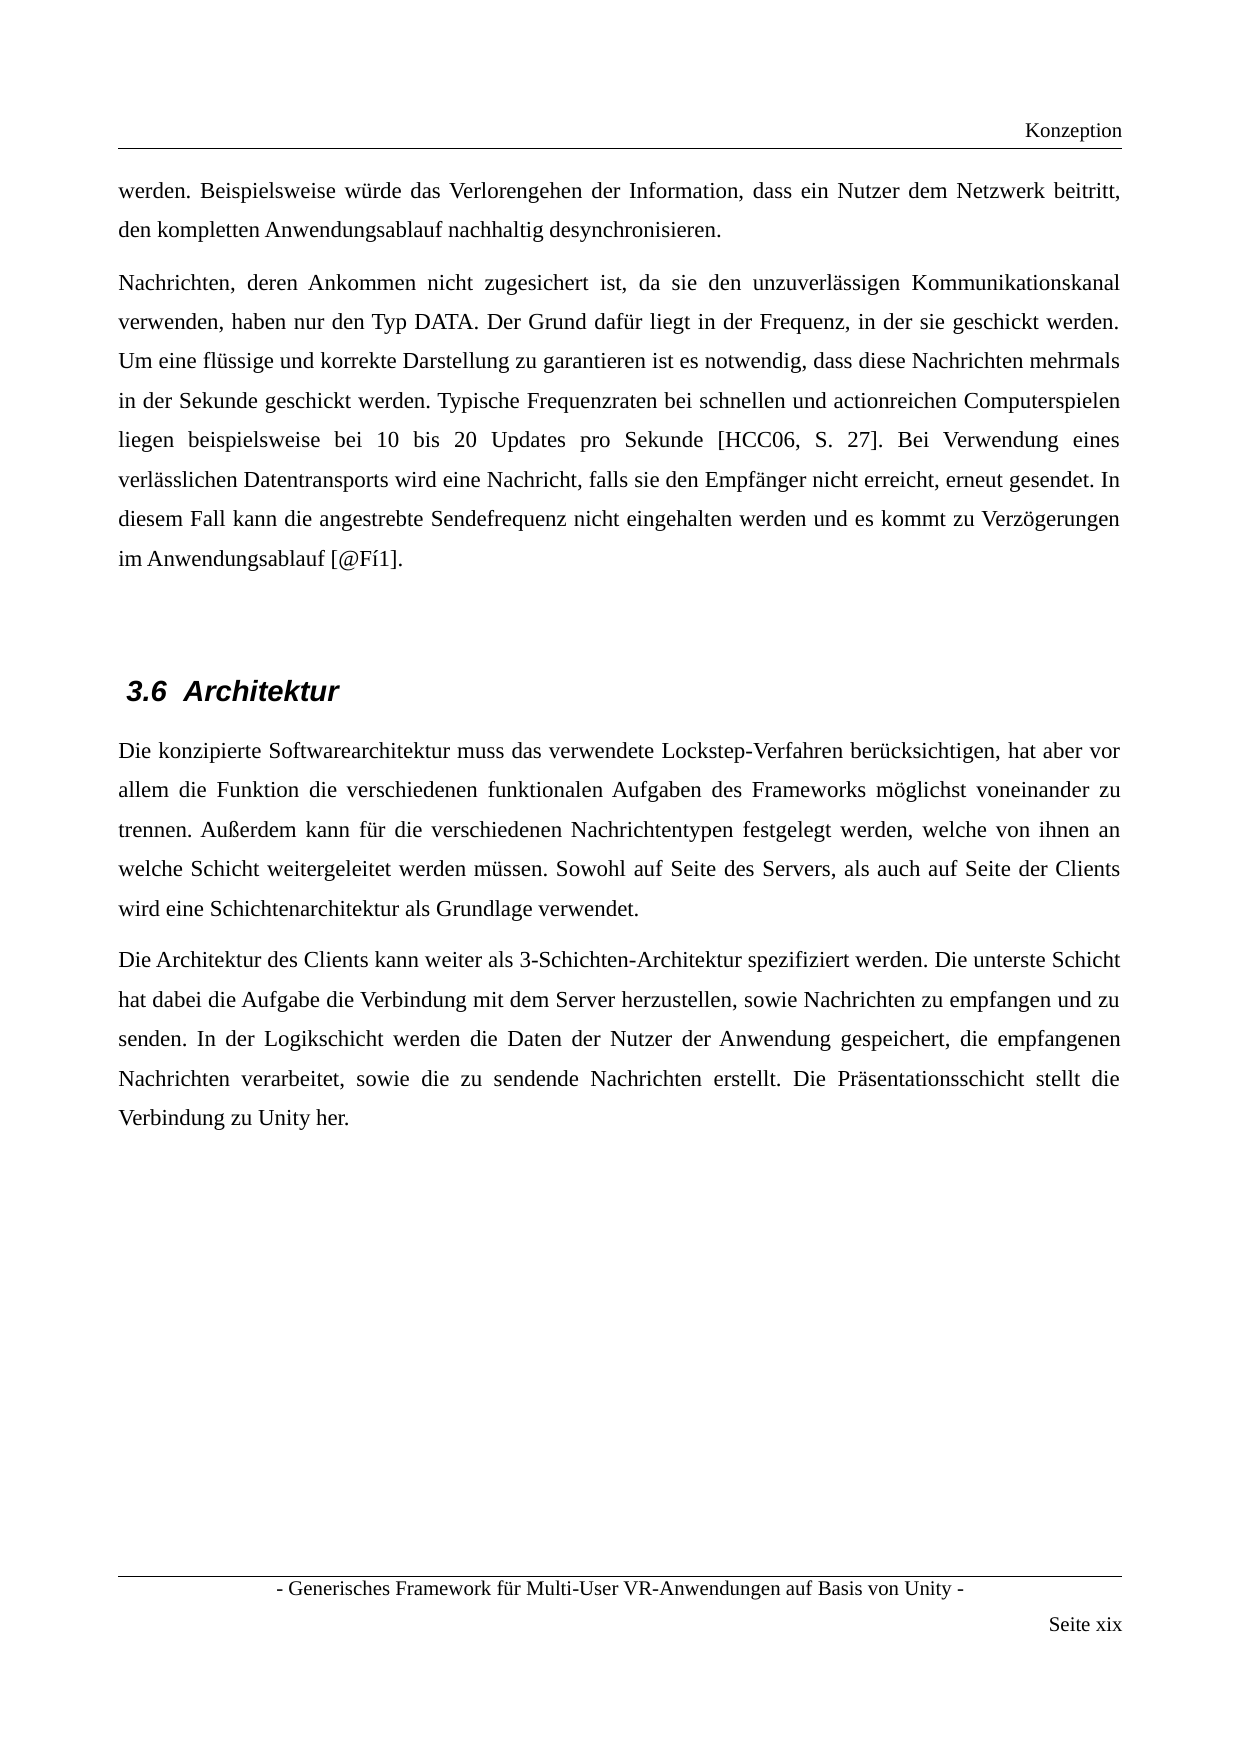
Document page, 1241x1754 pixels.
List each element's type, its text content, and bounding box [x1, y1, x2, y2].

text Die konzipierte Softwarearchitektur muss das verwendete Lockstep-Verfahren berücksichtigen, hat aber vor allem die Funktion die verschiedenen funktionalen Aufgaben des Frameworks möglichst voneinander zu trennen. Außerdem kann für die verschiedenen Nachrichtentypen festgelegt werden, welche von ihnen an welche Schicht weitergeleitet werden müssen. Sowohl auf Seite des Servers, als auch auf Seite der Clients wird eine Schichtenarchitektur als Grundlage verwendet. [118, 737, 1122, 921]
subtitle Architektur [118, 674, 1122, 707]
text werden. Beispielsweise würde das Verlorengehen der Information, dass ein Nutzer dem Netzwerk beitritt, den kompletten Anwendungsablauf nachhaltig desynchronisieren. [118, 177, 1122, 243]
text Nachrichten, deren Ankommen nicht zugesichert ist, da sie den unzuverlässigen Kommunikationskanal verwenden, haben nur den Typ DATA. Der Grund dafür liegt in der Frequenz, in der sie geschickt werden. Um eine flüssige und korrekte Darstellung zu garantieren ist es notwendig, dass diese Nachrichten mehrmals in der Sekunde geschickt werden. Typische Frequenzraten bei schnellen und actionreichen Computerspielen liegen beispielsweise bei 10 bis 20 Updates pro Sekunde [HCC06, S. 27]. Bei Verwendung eines verlässlichen Datentransports wird eine Nachricht, falls sie den Empfänger nicht erreicht, erneut gesendet. In diesem Fall kann die angestrebte Sendefrequenz nicht eingehalten werden und es kommt zu Verzögerungen im Anwendungsablauf [@Fí1]. [118, 268, 1122, 571]
text Die Architektur des Clients kann weiter als 3-Schichten-Architektur spezifiziert werden. Die unterste Schicht hat dabei die Aufgabe die Verbindung mit dem Server herzustellen, sowie Nachrichten zu empfangen und zu senden. In der Logikschicht werden die Daten der Nutzer der Anwendung gespeichert, die empfangenen Nachrichten verarbeitet, sowie die zu sendende Nachrichten erstellt. Die Präsentationsschicht stellt die Verbindung zu Unity her. [118, 947, 1122, 1131]
